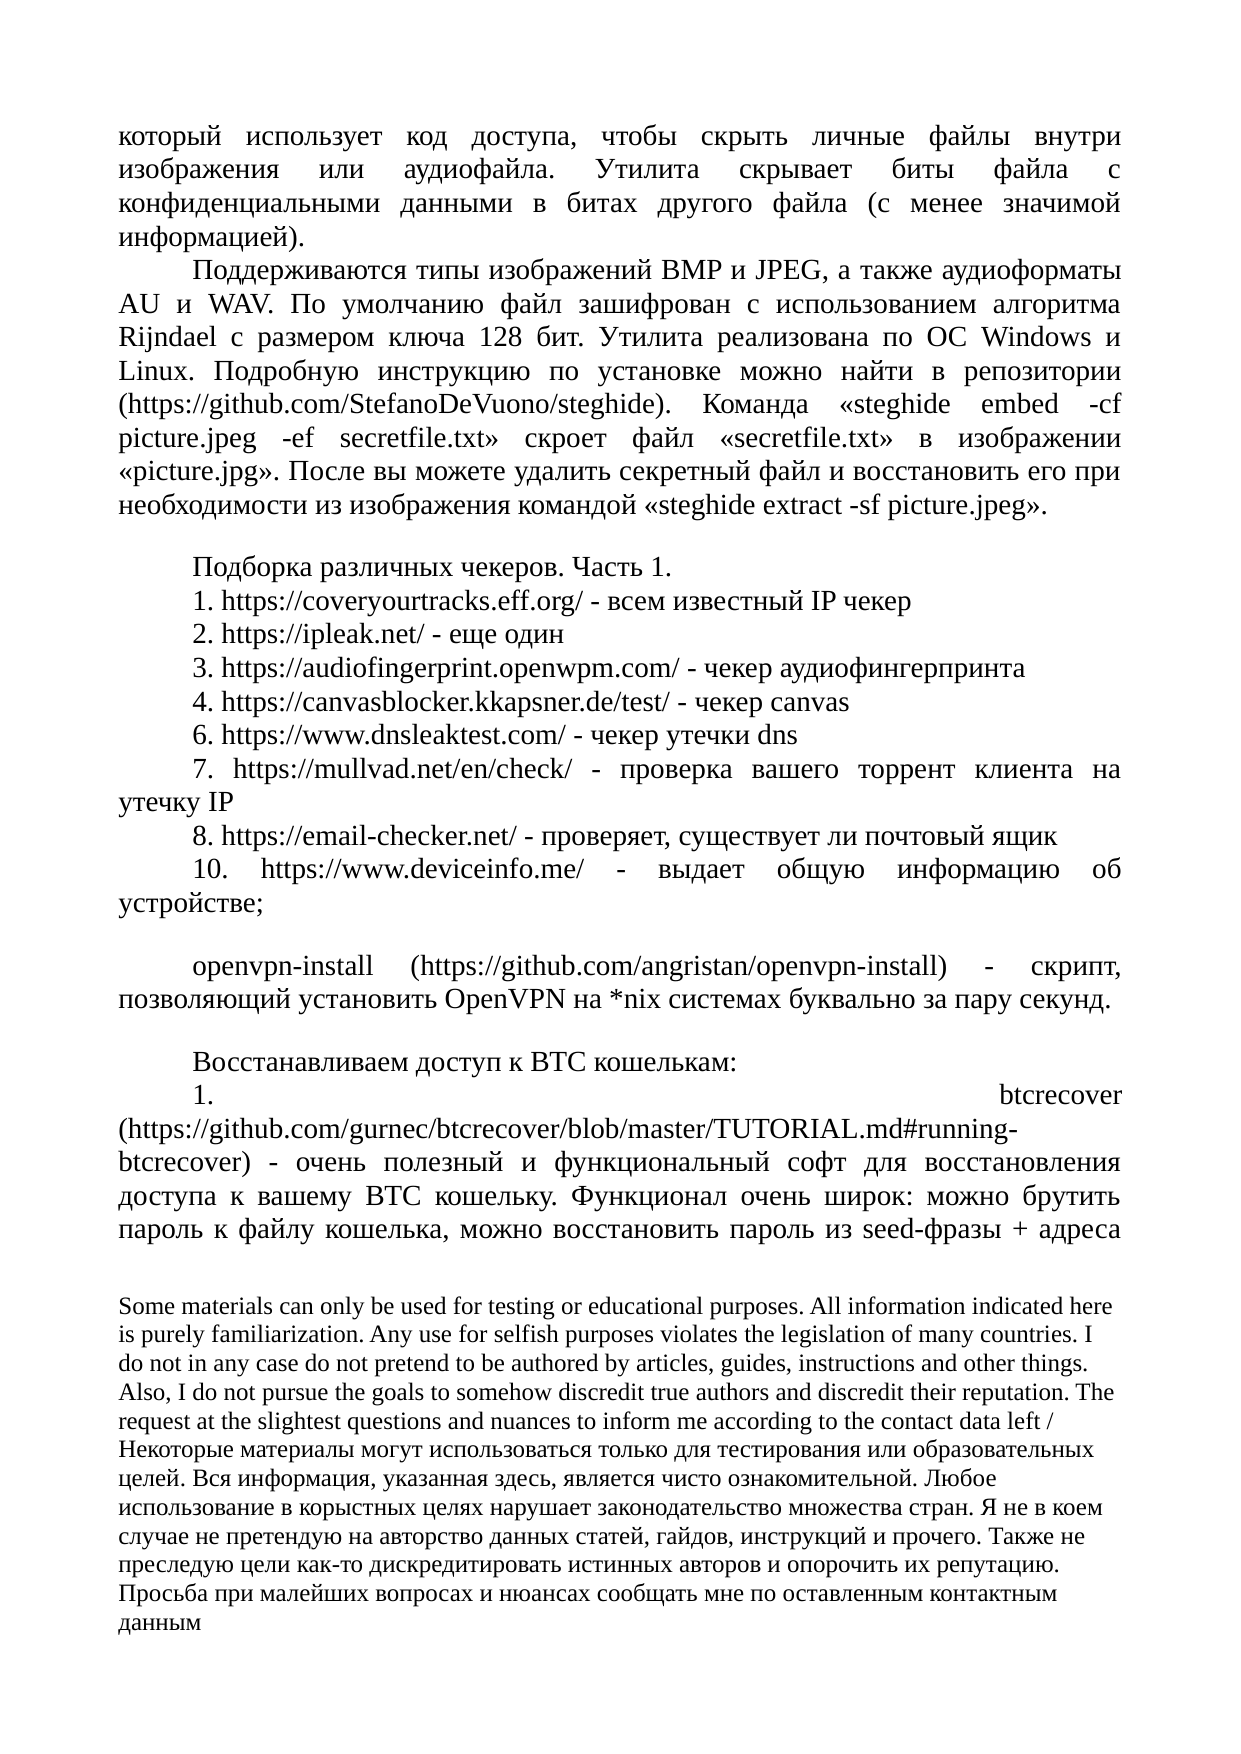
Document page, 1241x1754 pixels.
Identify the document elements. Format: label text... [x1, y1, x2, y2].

text 1. https://coveryourtracks.eff.org/ - всем известный IP чекер [118, 583, 1122, 617]
text 10. https://www.deviceinfo.me/ - выдает общую информацию об устройстве; [118, 851, 1122, 918]
text Восстанавливаем доступ к ВТС кошелькам: [118, 1044, 1122, 1077]
text 1. btcrecover (https://github.com/gurnec/btcrecover/blob/master/TUTORIAL.md#running-btcrecover) - очень полезный и функциональный софт для восстановления доступа к вашему ВТС кошельку. Функционал очень широк: можно брутить пароль к файлу кошелька, можно восстановить пароль из seed-фразы + адреса [118, 1077, 1122, 1245]
text 4. https://canvasblocker.kkapsner.de/test/ - чекер canvas [118, 684, 1122, 717]
text Подборка различных чекеров. Часть 1. [118, 549, 1122, 583]
text 3. https://audiofingerprint.openwpm.com/ - чекер аудиофингерпринта [118, 650, 1122, 684]
text 8. https://email-checker.net/ - проверяет, существует ли почтовый ящик [118, 818, 1122, 851]
text 7. https://mullvad.net/en/check/ - проверка вашего торрент клиента на утечку IP [118, 751, 1122, 818]
text Поддерживаются типы изображений BMP и JPEG, а также аудиоформаты AU и WAV. По умолчанию файл зашифрован с использованием алгоритма Rijndael с размером ключа 128 бит. Утилита реализована по ОС Windows и Linux. Подробную инструкцию по установке можно найти в репозитории (https://github.com/StefanoDeVuono/steghide). Команда «steghide embed -cf picture.jpeg -ef secretfile.txt» скроет файл «secretfile.txt» в изображении «picture.jpg». После вы можете удалить секретный файл и восстановить его при необходимости из изображения командой «steghide extract -sf picture.jpeg». [118, 252, 1122, 521]
text 2. https://ipleak.net/ - еще один [118, 617, 1122, 650]
text 6. https://www.dnsleaktest.com/ - чекер утечки dns [118, 717, 1122, 751]
text который использует код доступа, чтобы скрыть личные файлы внутри изображения или аудиофайла. Утилита скрывает биты файла с конфиденциальными данными в битах другого файла (с менее значимой информацией). [118, 118, 1122, 252]
text openvpn-install (https://github.com/angristan/openvpn-install) - скрипт, позволяющий установить OpenVPN на *nix системах буквально за пару секунд. [118, 948, 1122, 1015]
